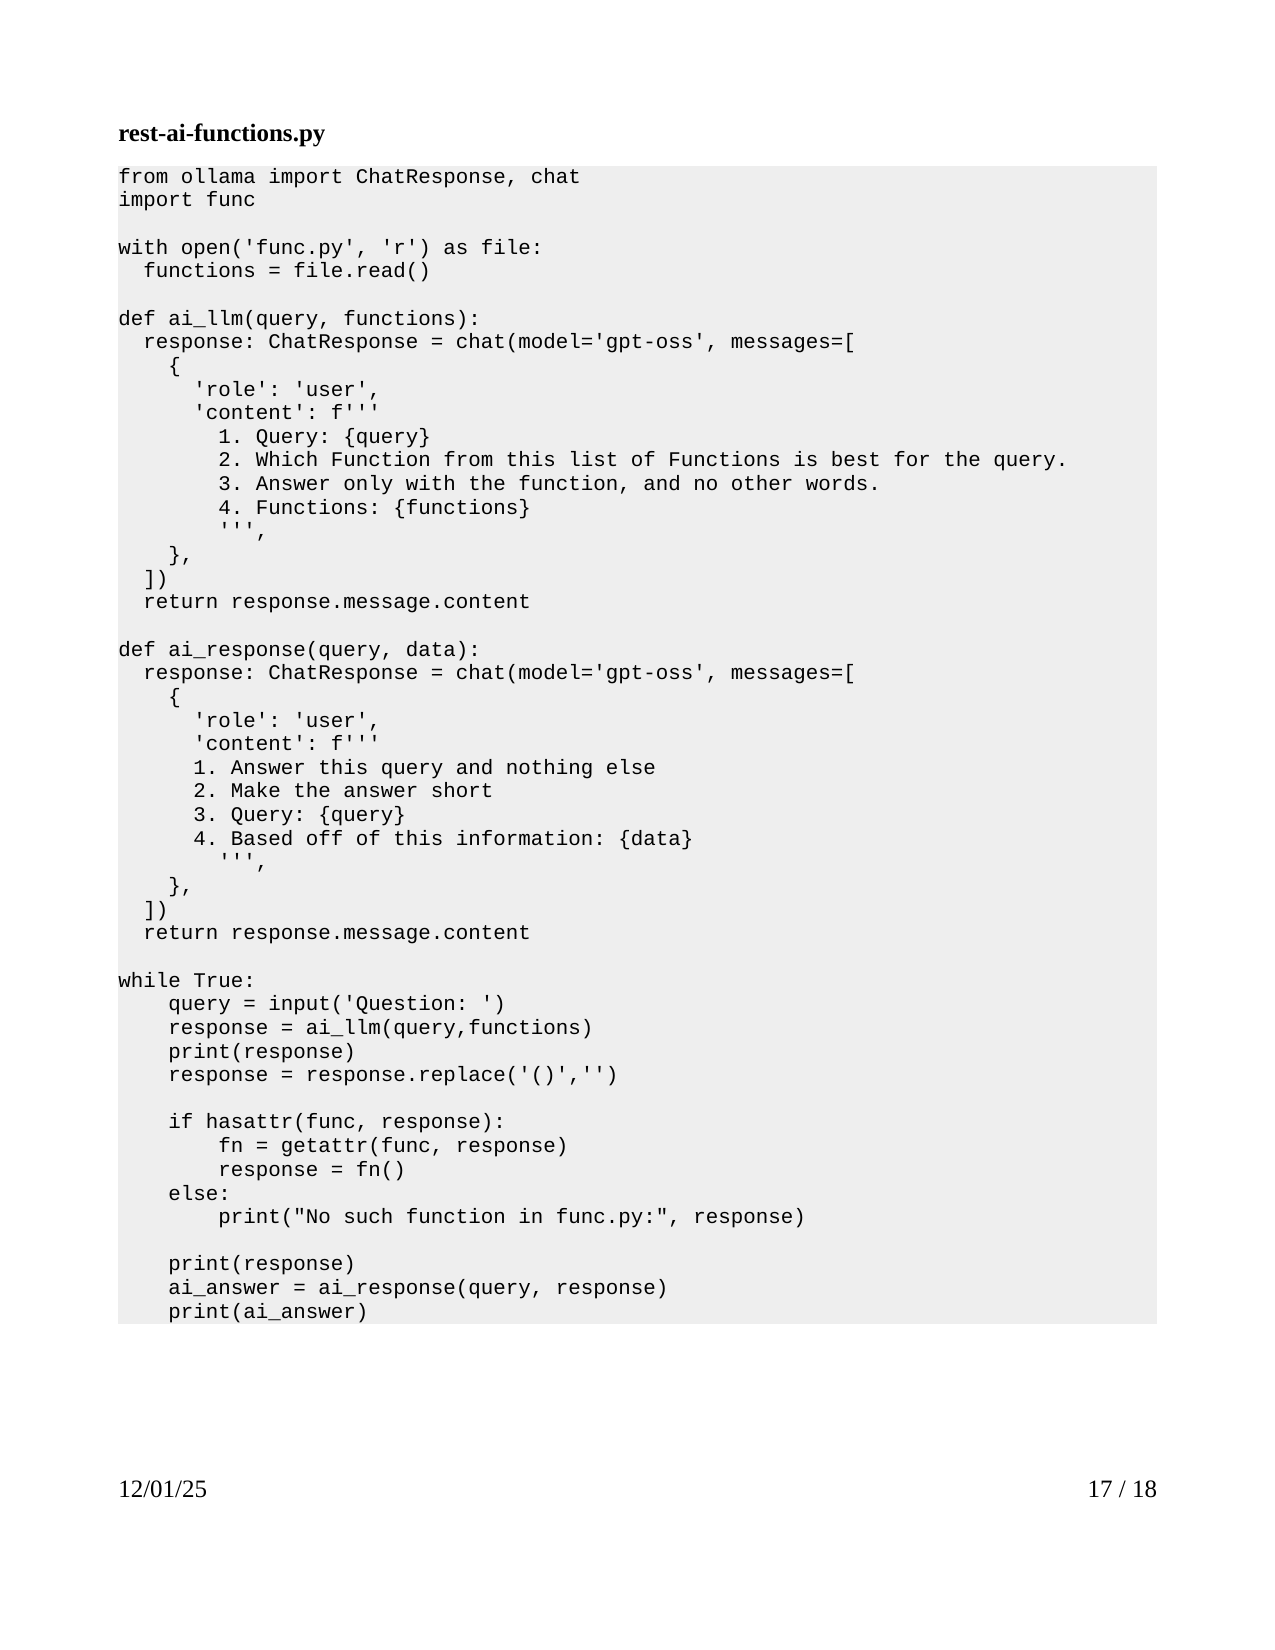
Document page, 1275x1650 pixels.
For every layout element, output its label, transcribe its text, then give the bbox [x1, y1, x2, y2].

text ai_answer = ai_response(query, response) [118, 1277, 1157, 1301]
text ''', [118, 851, 1157, 875]
text print("No such function in func.py:", response) [118, 1206, 1157, 1230]
text ''', [118, 520, 1157, 544]
text else: [118, 1182, 1157, 1206]
text response = response.replace('()','') [118, 1064, 1157, 1088]
text while True: [118, 970, 1157, 993]
text print(response) [118, 1041, 1157, 1064]
text print(response) [118, 1253, 1157, 1277]
text response: ChatResponse = chat(model='gpt-oss', messages=[ [118, 662, 1157, 686]
text def ai_llm(query, functions): [118, 308, 1157, 331]
text with open('func.py', 'r') as file: [118, 237, 1157, 260]
text from ollama import ChatResponse, chat [118, 166, 1157, 189]
text 1. Query: {query} [118, 426, 1157, 449]
text query = input('Question: ') [118, 993, 1157, 1017]
text { [118, 686, 1157, 709]
text def ai_response(query, data): [118, 639, 1157, 662]
text }, [118, 875, 1157, 899]
text functions = file.read() [118, 260, 1157, 284]
text 1. Answer this query and nothing else [118, 757, 1157, 781]
text print(ai_answer) [118, 1301, 1157, 1324]
text ]) [118, 899, 1157, 922]
text 2. Which Function from this list of Functions is best for the query. [118, 449, 1157, 473]
text }, [118, 544, 1157, 568]
text 'content': f''' [118, 402, 1157, 426]
text response: ChatResponse = chat(model='gpt-oss', messages=[ [118, 331, 1157, 355]
text 'content': f''' [118, 733, 1157, 757]
text return response.message.content [118, 922, 1157, 946]
text response = ai_llm(query,functions) [118, 1017, 1157, 1041]
text import func [118, 189, 1157, 213]
text 3. Answer only with the function, and no other words. [118, 473, 1157, 497]
text 'role': 'user', [118, 709, 1157, 733]
text 4. Based off of this information: {data} [118, 828, 1157, 851]
text ]) [118, 568, 1157, 591]
text rest-ai-functions.py [118, 118, 1157, 147]
text { [118, 355, 1157, 378]
text 4. Functions: {functions} [118, 497, 1157, 520]
text 3. Query: {query} [118, 804, 1157, 828]
text response = fn() [118, 1159, 1157, 1182]
text 'role': 'user', [118, 378, 1157, 402]
text fn = getattr(func, response) [118, 1135, 1157, 1159]
text if hasattr(func, response): [118, 1112, 1157, 1135]
text 2. Make the answer short [118, 781, 1157, 804]
text return response.message.content [118, 591, 1157, 615]
